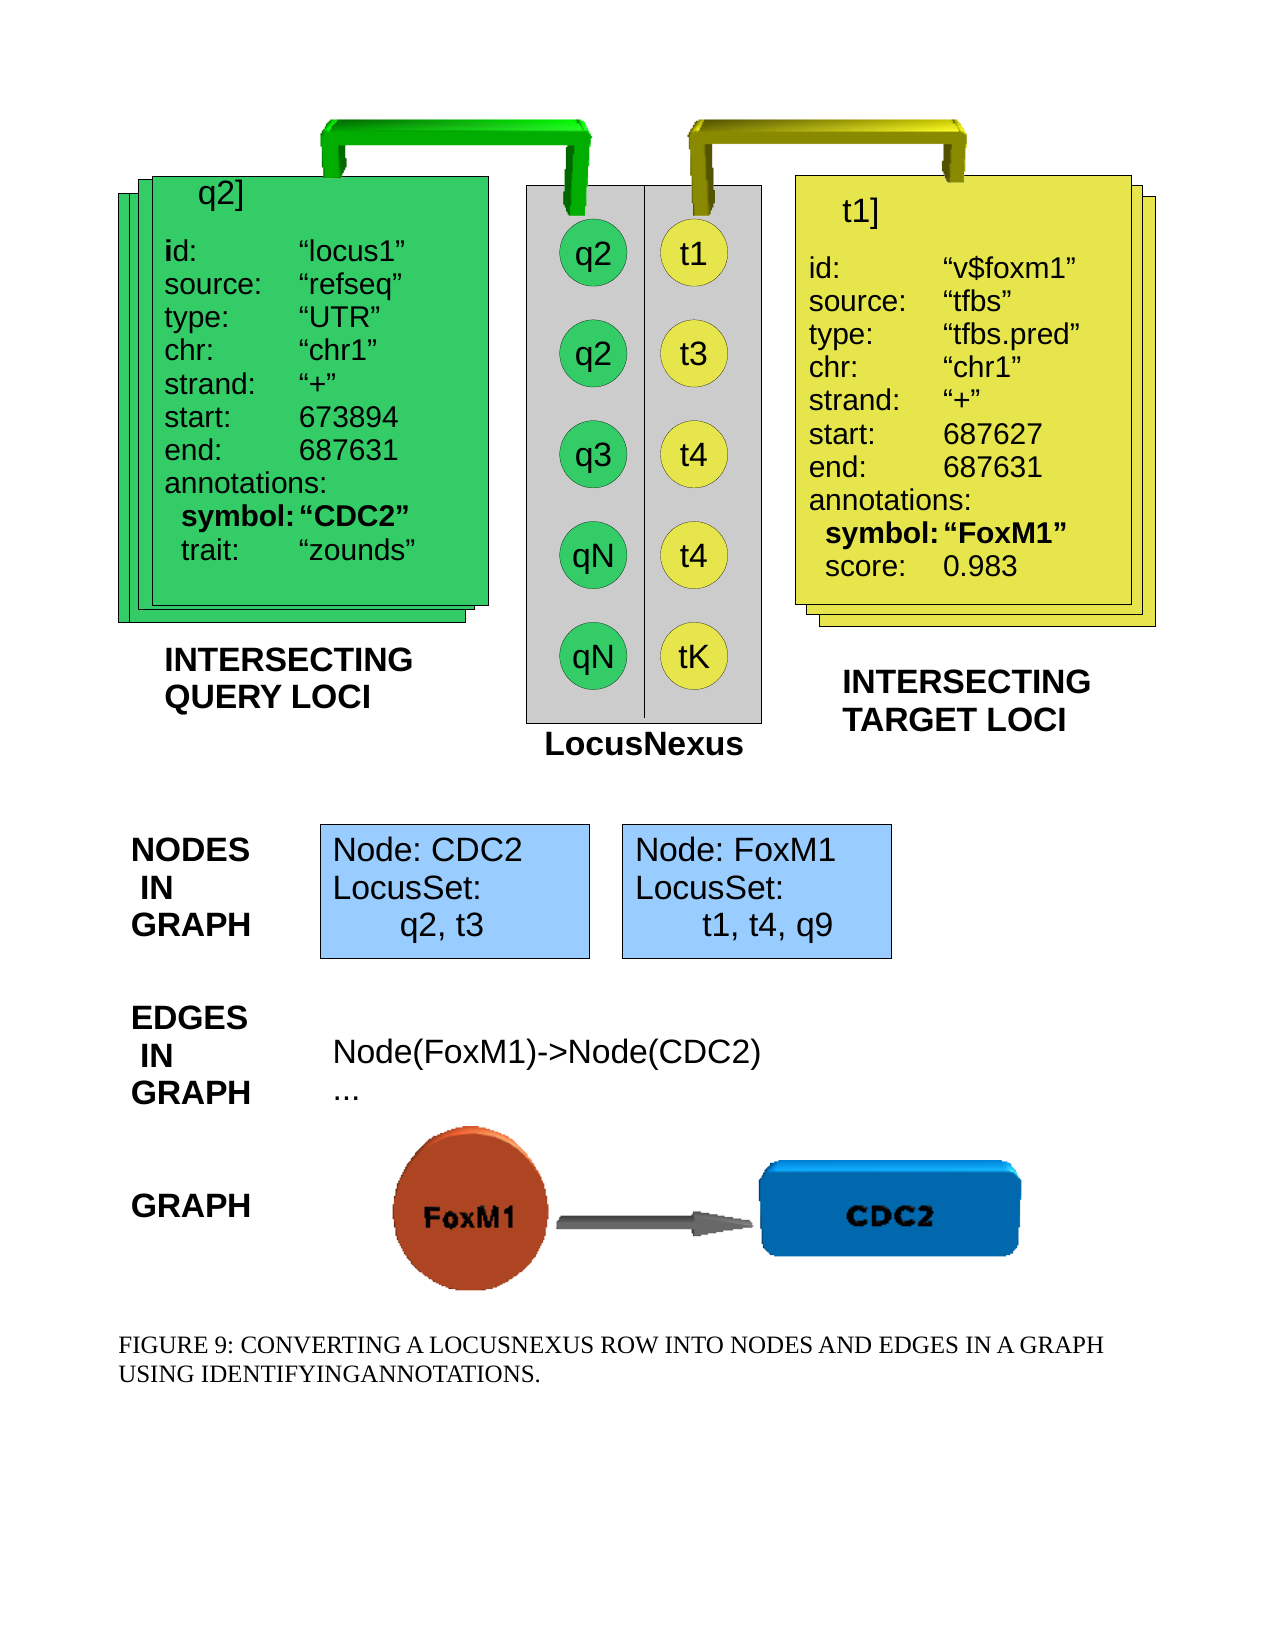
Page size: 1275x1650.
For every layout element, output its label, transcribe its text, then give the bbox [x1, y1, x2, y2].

text FIGURE 9: CONVERTING A LOCUSNEXUS ROW INTO NODES AND EDGES IN A GRAPH USING IDENTIFYINGANNOTATIONS. [118, 118, 1157, 1387]
